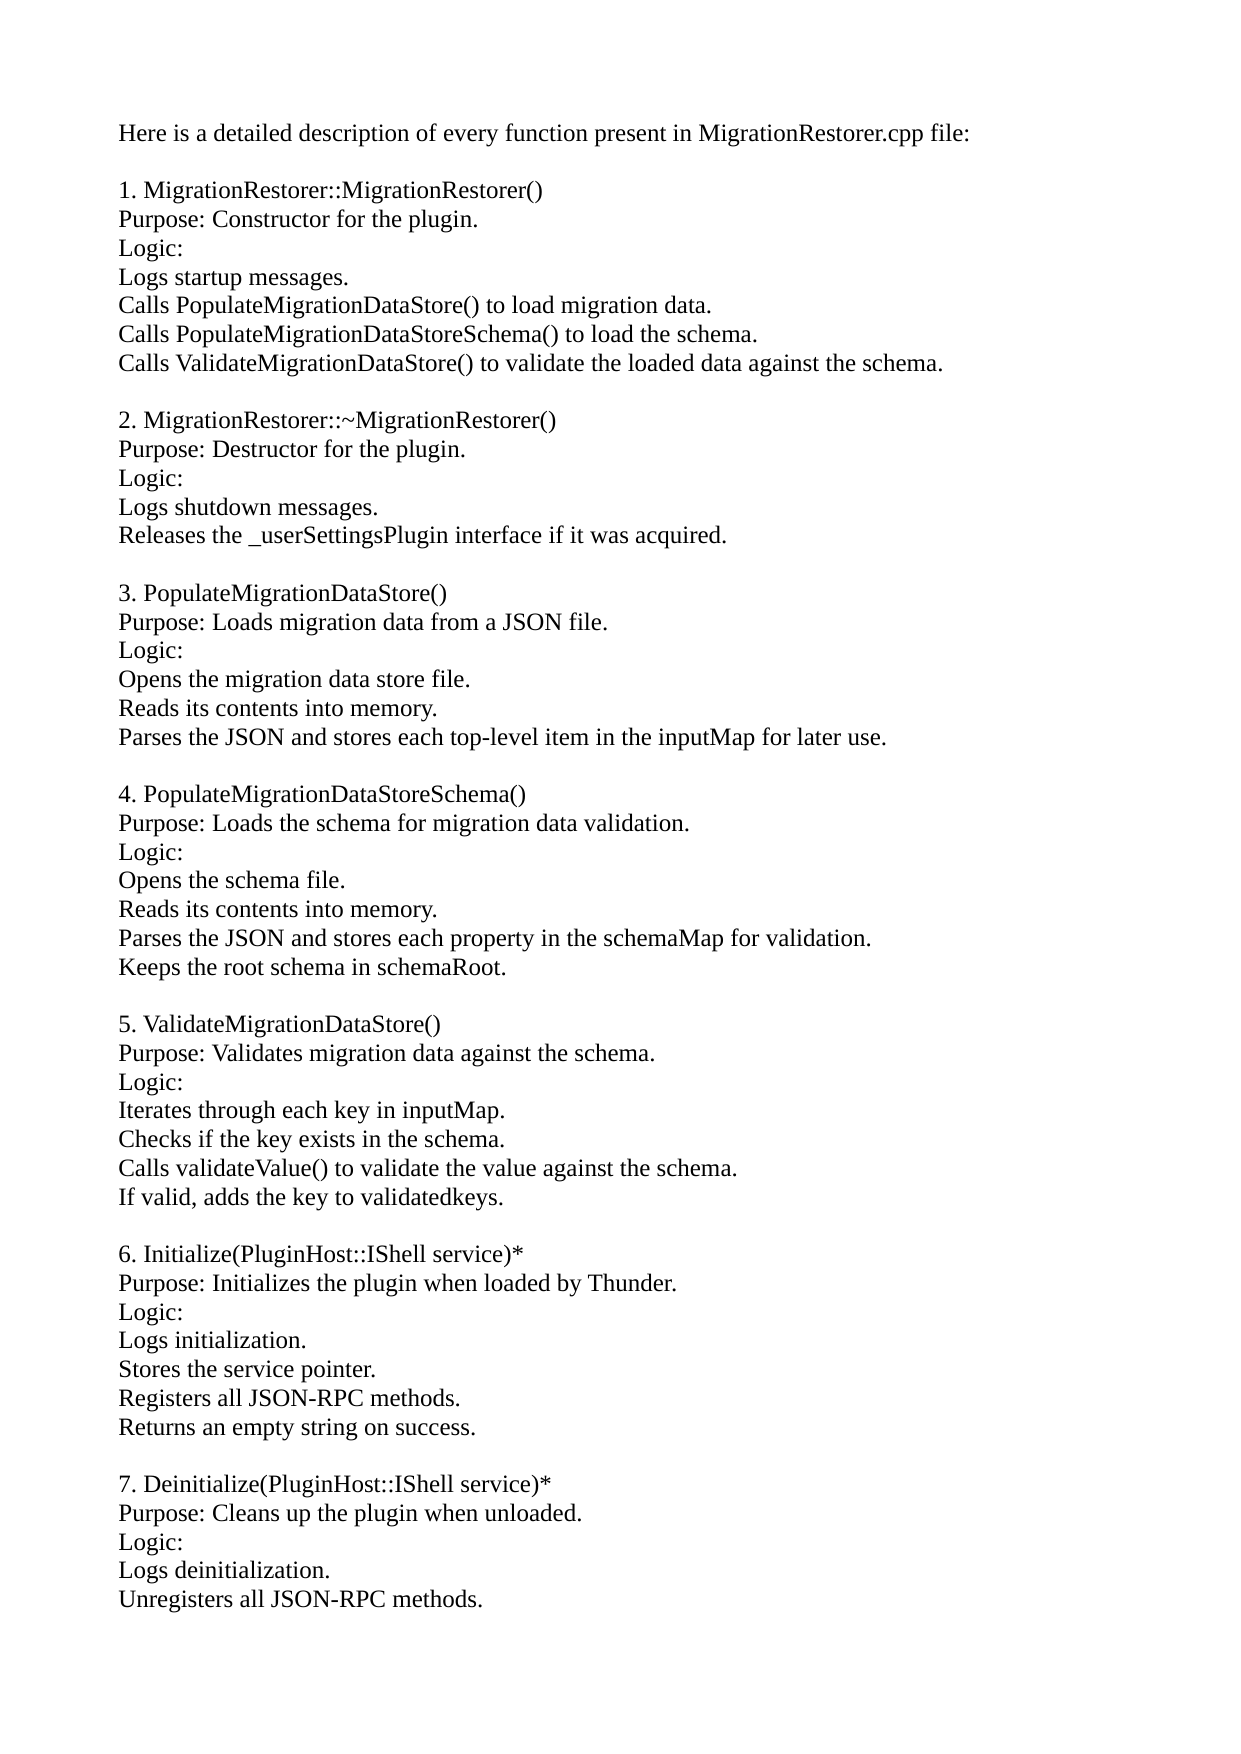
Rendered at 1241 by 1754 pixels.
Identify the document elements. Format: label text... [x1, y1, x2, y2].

text 1. MigrationRestorer::MigrationRestorer() [118, 176, 1122, 204]
text Purpose: Cleans up the plugin when unloaded. [118, 1498, 1122, 1527]
text Calls PopulateMigrationDataStoreSchema() to load the schema. [118, 319, 1122, 348]
text Opens the schema file. [118, 866, 1122, 894]
text Checks if the key exists in the schema. [118, 1124, 1122, 1153]
text 6. Initialize(PluginHost::IShell service)* [118, 1239, 1122, 1268]
text Purpose: Loads the schema for migration data validation. [118, 808, 1122, 837]
text 3. PopulateMigrationDataStore() [118, 578, 1122, 607]
text Purpose: Validates migration data against the schema. [118, 1038, 1122, 1067]
text Reads its contents into memory. [118, 693, 1122, 722]
text 5. ValidateMigrationDataStore() [118, 1009, 1122, 1038]
text Purpose: Initializes the plugin when loaded by Thunder. [118, 1268, 1122, 1297]
text Logs deinitialization. [118, 1556, 1122, 1584]
text 7. Deinitialize(PluginHost::IShell service)* [118, 1469, 1122, 1498]
text Releases the _userSettingsPlugin interface if it was acquired. [118, 521, 1122, 549]
text Logic: [118, 1527, 1122, 1556]
text Logs initialization. [118, 1326, 1122, 1354]
text Reads its contents into memory. [118, 894, 1122, 923]
text Logic: [118, 837, 1122, 866]
text Stores the service pointer. [118, 1354, 1122, 1383]
text Opens the migration data store file. [118, 664, 1122, 693]
text If valid, adds the key to validatedkeys. [118, 1182, 1122, 1211]
text 4. PopulateMigrationDataStoreSchema() [118, 779, 1122, 808]
text Parses the JSON and stores each property in the schemaMap for validation. [118, 923, 1122, 952]
text Logic: [118, 233, 1122, 262]
text Returns an empty string on success. [118, 1412, 1122, 1441]
text Logic: [118, 1297, 1122, 1326]
text Logic: [118, 463, 1122, 492]
text Here is a detailed description of every function present in MigrationRestorer.cpp file: [118, 118, 1122, 147]
text Purpose: Destructor for the plugin. [118, 434, 1122, 463]
text Logs shutdown messages. [118, 492, 1122, 521]
text Logs startup messages. [118, 262, 1122, 291]
text Purpose: Loads migration data from a JSON file. [118, 607, 1122, 636]
text Iterates through each key in inputMap. [118, 1096, 1122, 1124]
text 2. MigrationRestorer::~MigrationRestorer() [118, 406, 1122, 434]
text Logic: [118, 1067, 1122, 1096]
text Logic: [118, 636, 1122, 664]
text Keeps the root schema in schemaRoot. [118, 952, 1122, 981]
text Calls ValidateMigrationDataStore() to validate the loaded data against the schema. [118, 348, 1122, 377]
text Registers all JSON-RPC methods. [118, 1383, 1122, 1412]
text Purpose: Constructor for the plugin. [118, 204, 1122, 233]
text Unregisters all JSON-RPC methods. [118, 1584, 1122, 1613]
text Calls validateValue() to validate the value against the schema. [118, 1153, 1122, 1182]
text Parses the JSON and stores each top-level item in the inputMap for later use. [118, 722, 1122, 751]
text Calls PopulateMigrationDataStore() to load migration data. [118, 291, 1122, 319]
